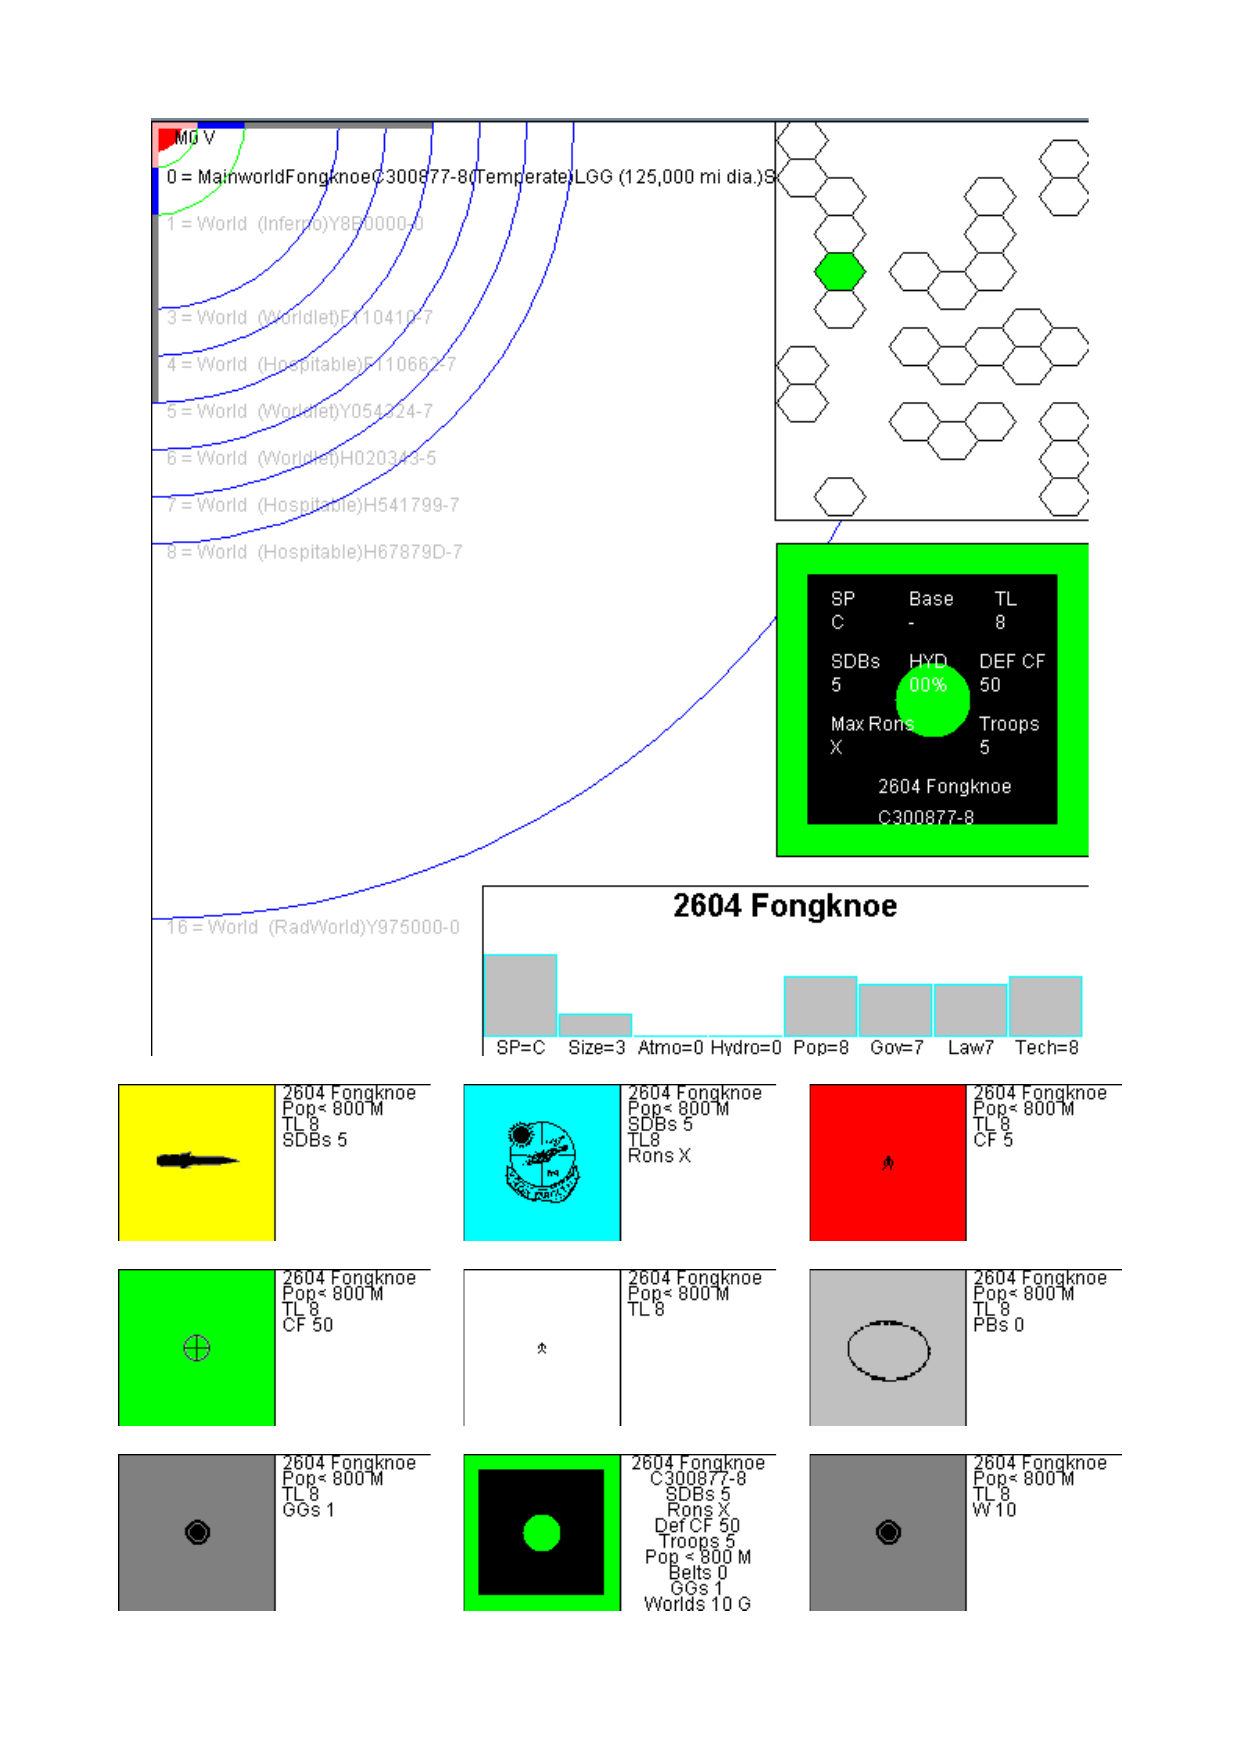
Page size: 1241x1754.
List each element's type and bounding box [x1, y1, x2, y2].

picture [118, 1084, 431, 1241]
picture [809, 1269, 1122, 1426]
picture [151, 118, 1089, 1056]
picture [463, 1454, 777, 1611]
picture [463, 1084, 777, 1241]
picture [118, 1269, 431, 1426]
picture [463, 1269, 777, 1426]
picture [118, 1454, 431, 1611]
picture [809, 1084, 1122, 1241]
picture [809, 1454, 1122, 1611]
